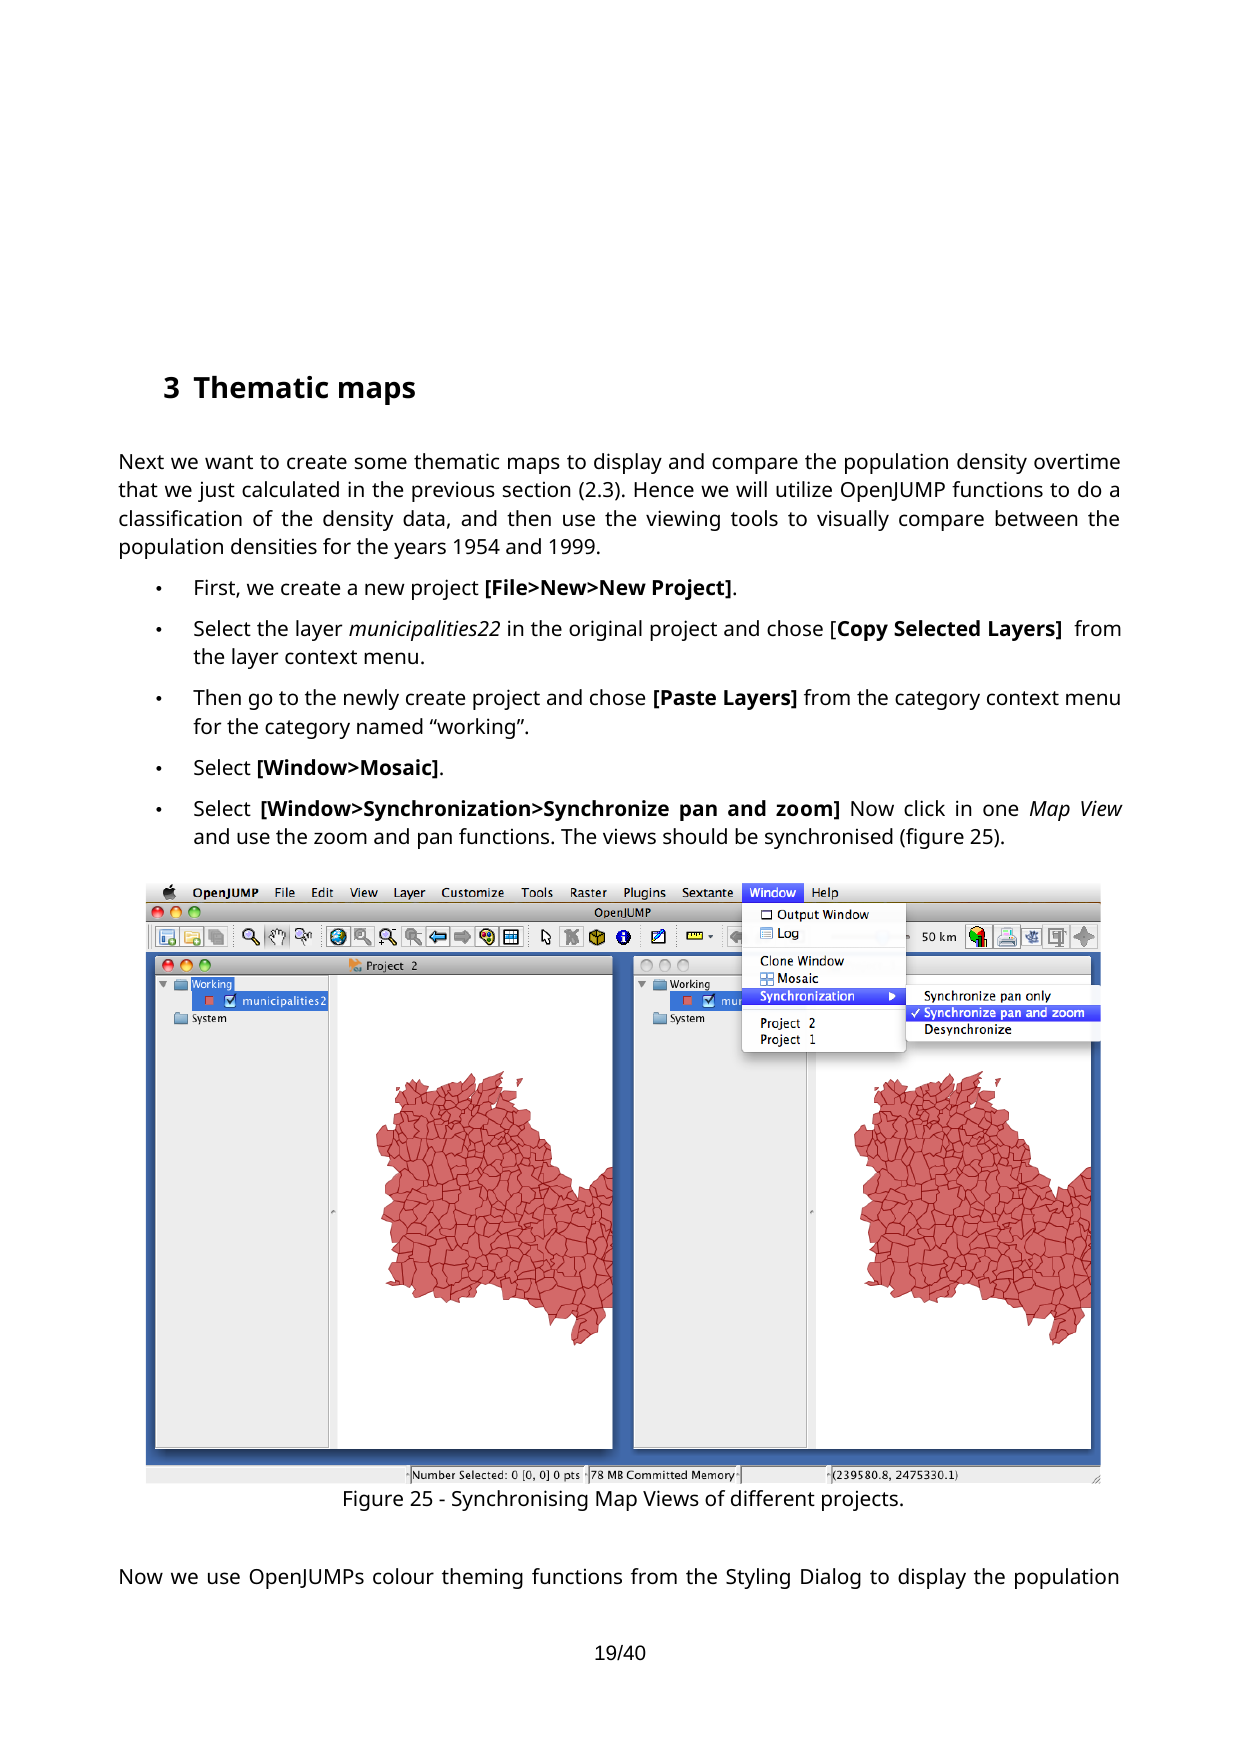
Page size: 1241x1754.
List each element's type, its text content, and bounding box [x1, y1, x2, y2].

list First, we create a new project [File>New>New Project]. [156, 573, 1122, 602]
text Next we want to create some thematic maps to display and compare the population density overtime that we just calculated in the previous section (2.3). Hence we will utilize OpenJUMP functions to do a classification of the density data, and then use the viewing tools to visually compare between the population densities for the years 1954 and 1999. [118, 447, 1122, 561]
list Then go to the newly create project and chose [Paste Layers] from the category context menu for the category named “working”. [156, 683, 1122, 740]
list Select the layer municipalities22 in the original project and chose [Copy Selected Layers] from the layer context menu. [156, 614, 1122, 671]
list Thematic maps [156, 367, 1122, 407]
text Figure - Synchronising Map Views of different projects. [162, 1484, 1084, 1512]
picture [145, 883, 1101, 1484]
list Select [Window>Synchronization>Synchronize pan and zoom] Now click in one Map View and use the zoom and pan functions. The views should be synchronised (figure 25). [156, 794, 1122, 851]
text Now we use OpenJUMPs colour theming functions from the Styling Dialog to display the population [118, 1562, 1122, 1591]
list Select [Window>Mosaic]. [156, 753, 1122, 781]
